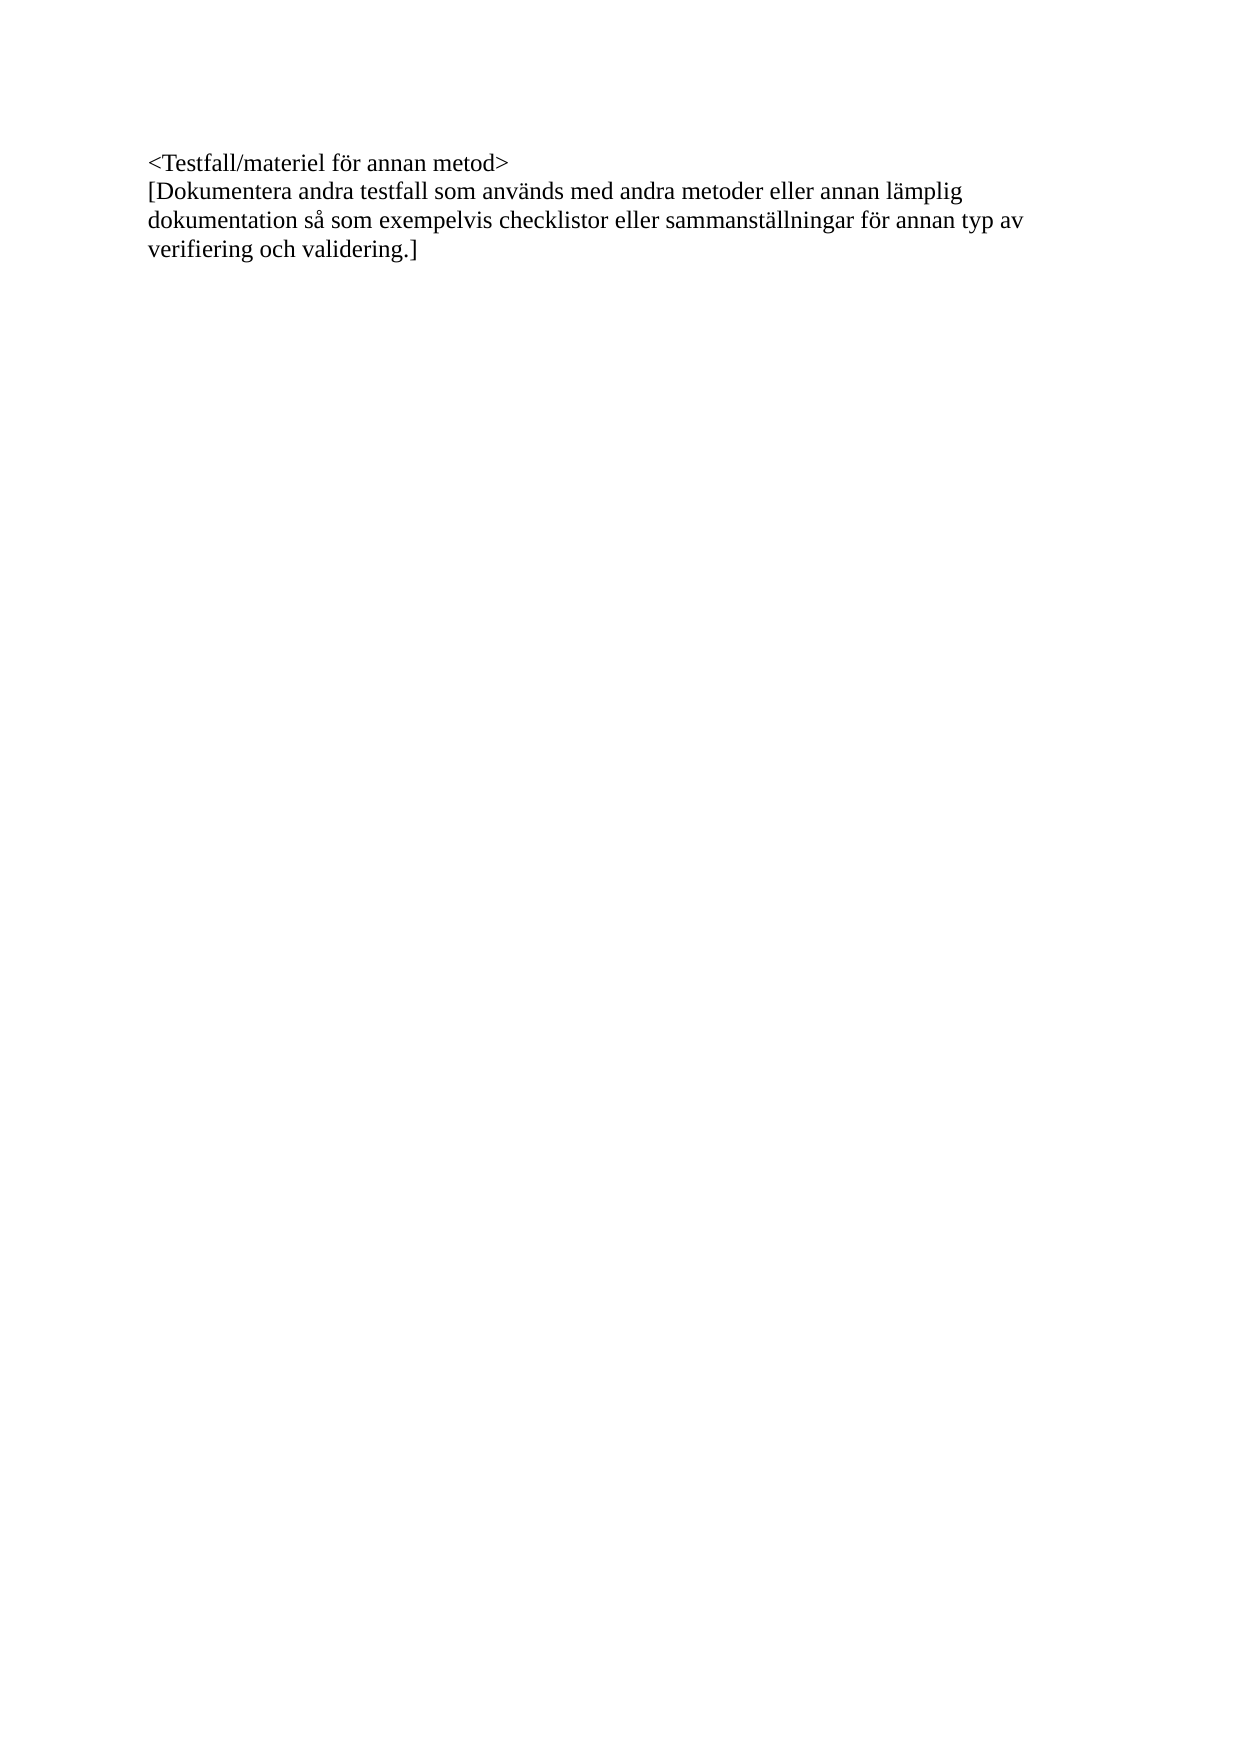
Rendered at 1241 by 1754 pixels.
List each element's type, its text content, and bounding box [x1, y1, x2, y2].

text <Testfall/materiel för annan metod> [148, 148, 1093, 176]
text [Dokumentera andra testfall som används med andra metoder eller annan lämplig dokumentation så som exempelvis checklistor eller sammanställningar för annan typ av verifiering och validering.] [148, 176, 1093, 263]
